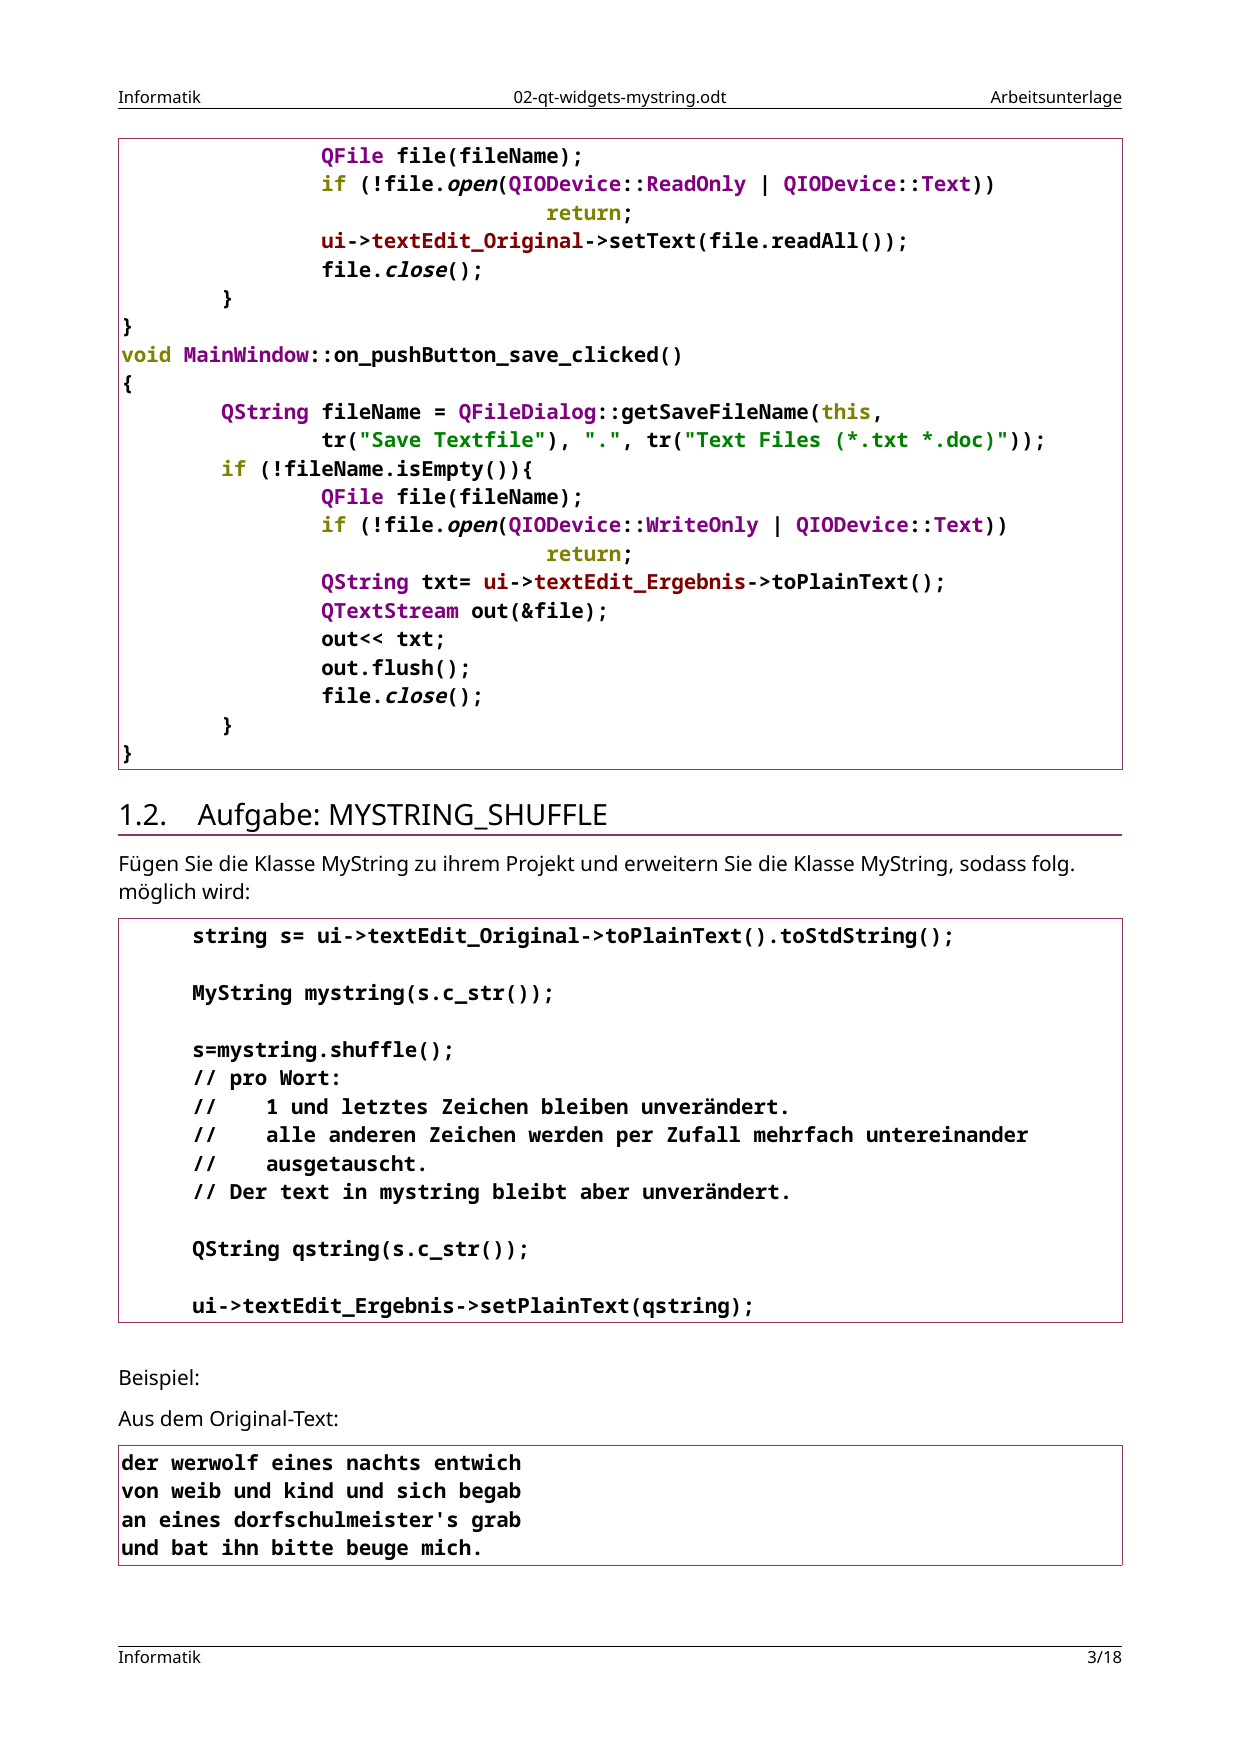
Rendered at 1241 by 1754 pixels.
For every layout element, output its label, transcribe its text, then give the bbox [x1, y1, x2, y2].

text QString fileName = QFileDialog::getSaveFileName(this, [119, 394, 1122, 422]
text Beispiel: [118, 1363, 1122, 1392]
text und bat ihn bitte beuge mich. [119, 1531, 1122, 1565]
text ui->textEdit_Ergebnis->setPlainText(qstring); [119, 1288, 1122, 1322]
text } [119, 707, 1122, 735]
text QFile file(fileName); [119, 139, 1122, 166]
text } [119, 735, 1122, 769]
text QString txt= ui->textEdit_Ergebnis->toPlainText(); [119, 564, 1122, 593]
text ui->textEdit_Original->setText(file.readAll()); [119, 223, 1122, 252]
subtitle Aufgabe: MYSTRING_SHUFFLE [118, 794, 1122, 834]
text return; [119, 536, 1122, 564]
text von weib und kind und sich begab [119, 1474, 1122, 1502]
text // alle anderen Zeichen werden per Zufall mehrfach untereinander [119, 1117, 1122, 1146]
text // ausgetauscht. [119, 1146, 1122, 1174]
text // 1 und letztes Zeichen bleiben unverändert. [119, 1089, 1122, 1117]
text file.close(); [119, 678, 1122, 707]
text if (!fileName.isEmpty()){ [119, 451, 1122, 479]
text if (!file.open(QIODevice::ReadOnly | QIODevice::Text)) [119, 166, 1122, 195]
text return; [119, 195, 1122, 223]
text } [119, 308, 1122, 337]
text { [119, 365, 1122, 394]
text void MainWindow::on_pushButton_save_clicked() [119, 337, 1122, 365]
text QFile file(fileName); [119, 479, 1122, 508]
text der werwolf eines nachts entwich [119, 1446, 1122, 1474]
text Fügen Sie die Klasse MyString zu ihrem Projekt und erweitern Sie die Klasse MyString, sodass folg. möglich wird: [118, 849, 1122, 906]
text file.close(); [119, 252, 1122, 280]
text Aus dem Original-Text: [118, 1404, 1122, 1433]
text tr("Save Textfile"), ".", tr("Text Files (*.txt *.doc)")); [119, 422, 1122, 451]
text an eines dorfschulmeister's grab [119, 1502, 1122, 1531]
text if (!file.open(QIODevice::WriteOnly | QIODevice::Text)) [119, 508, 1122, 536]
text string s= ui->textEdit_Original->toPlainText().toStdString(); [119, 919, 1122, 947]
text out.flush(); [119, 650, 1122, 678]
text MyString mystring(s.c_str()); [119, 975, 1122, 1003]
text QString qstring(s.c_str()); [119, 1231, 1122, 1259]
text // Der text in mystring bleibt aber unverändert. [119, 1174, 1122, 1203]
text s=mystring.shuffle(); [119, 1032, 1122, 1060]
text // pro Wort: [119, 1060, 1122, 1089]
text out<< txt; [119, 621, 1122, 650]
text } [119, 280, 1122, 308]
text QTextStream out(&file); [119, 593, 1122, 621]
